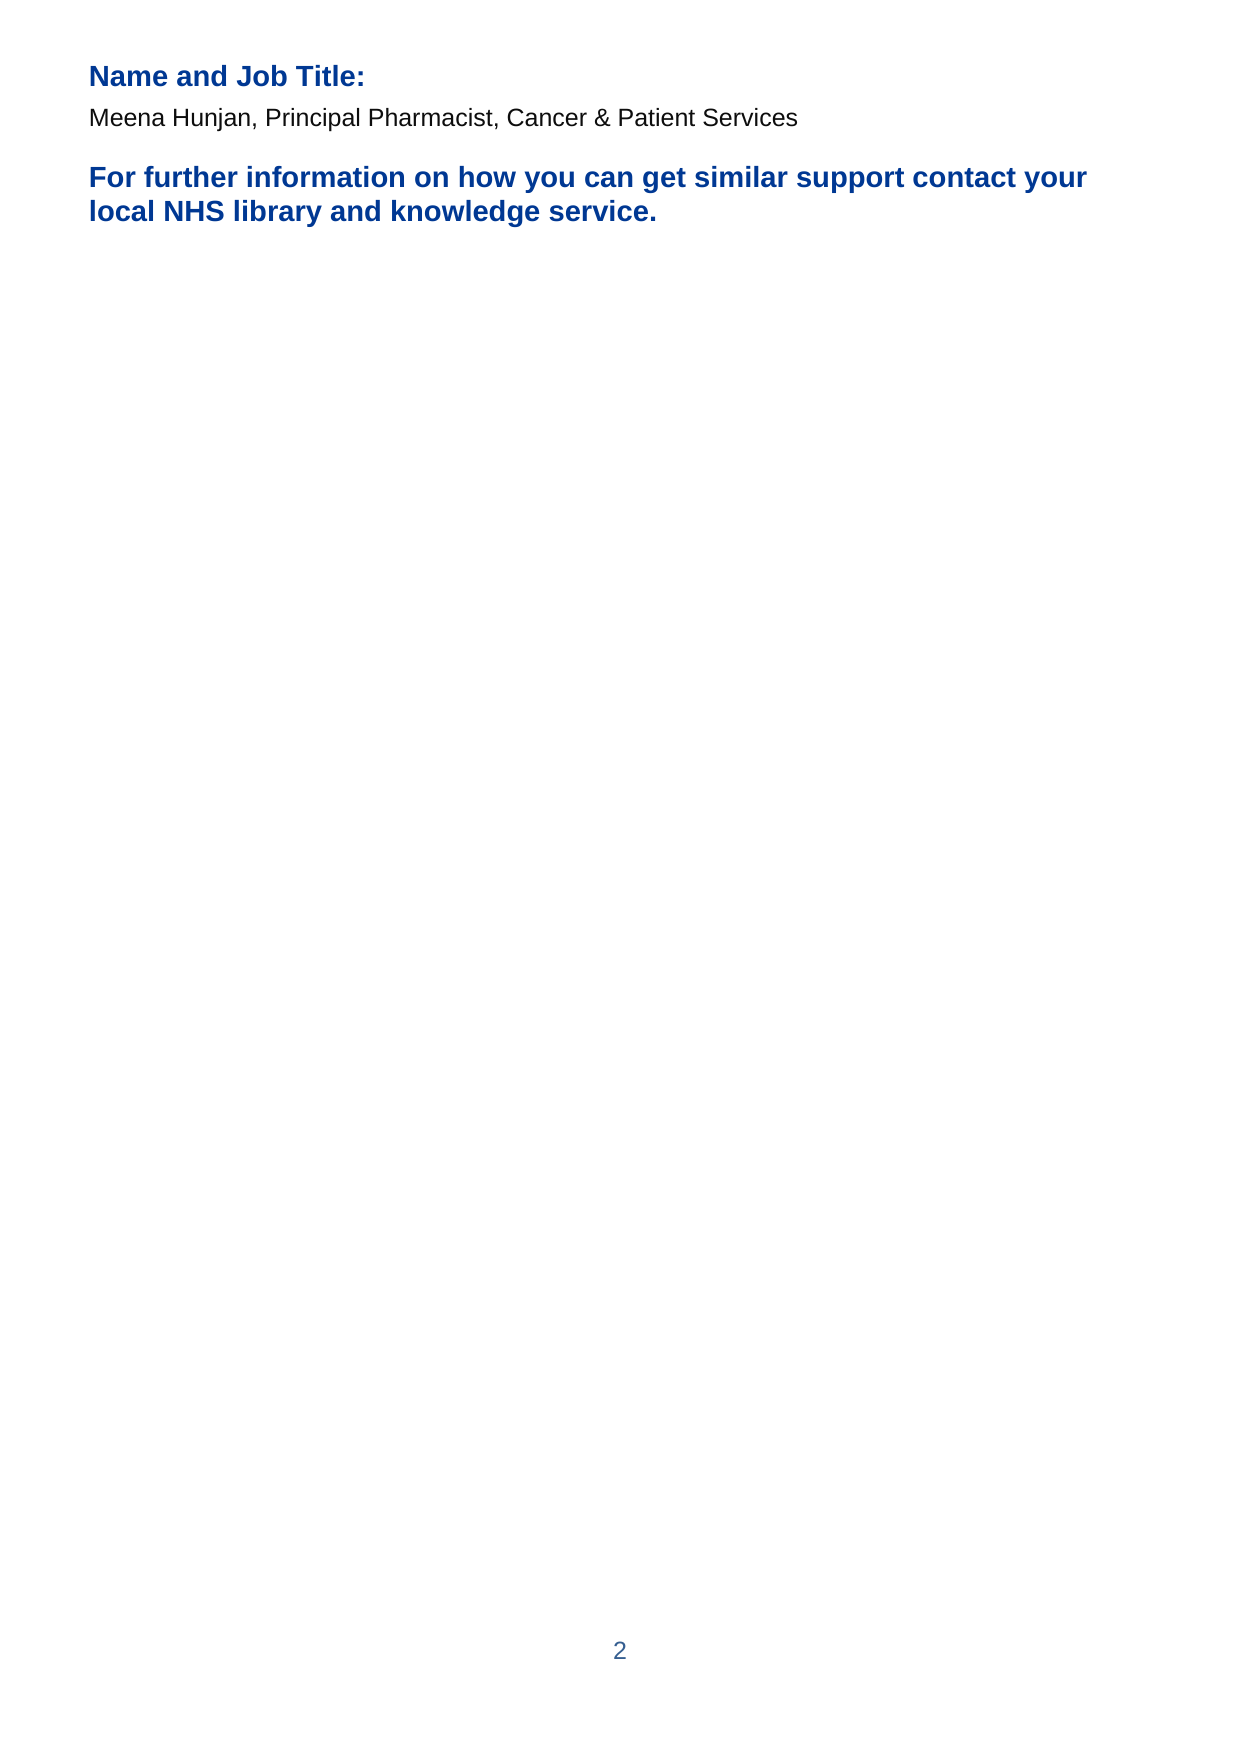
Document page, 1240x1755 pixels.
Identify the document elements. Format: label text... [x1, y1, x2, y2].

subtitle Name and Job Title: [89, 59, 1151, 93]
subtitle For further information on how you can get similar support contact your local NHS library and knowledge service. [89, 161, 1151, 228]
text Meena Hunjan, Principal Pharmacist, Cancer & Patient Services [89, 103, 1151, 161]
